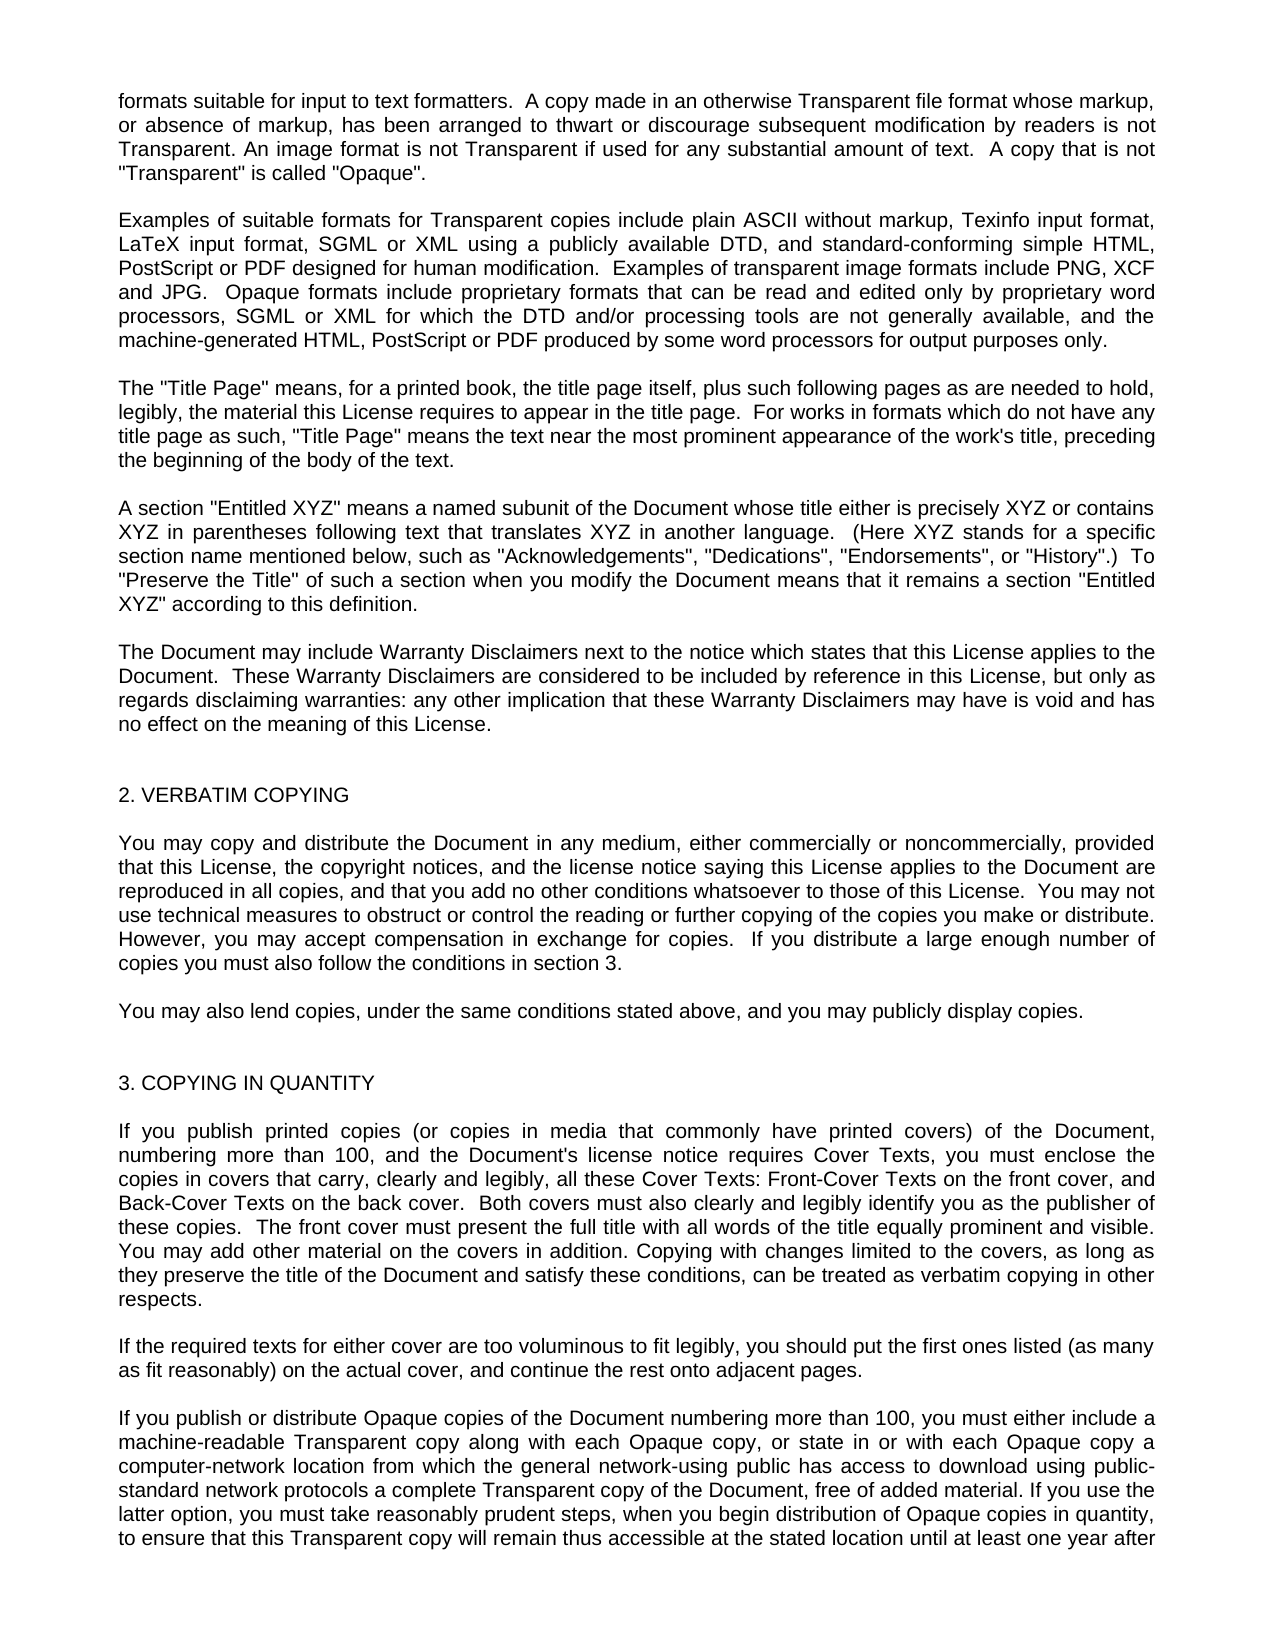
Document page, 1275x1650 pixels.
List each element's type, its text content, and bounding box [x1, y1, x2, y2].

text If you publish printed copies (or copies in media that commonly have printed covers) of the Document, numbering more than 100, and the Document's license notice requires Cover Texts, you must enclose the copies in covers that carry, clearly and legibly, all these Cover Texts: Front-Cover Texts on the front cover, and Back-Cover Texts on the back cover. Both covers must also clearly and legibly identify you as the publisher of these copies. The front cover must present the full title with all words of the title equally prominent and visible. You may add other material on the covers in addition. Copying with changes limited to the covers, as long as they preserve the title of the Document and satisfy these conditions, can be treated as verbatim copying in other respects. [118, 1119, 1157, 1310]
text 2. VERBATIM COPYING [118, 783, 1157, 807]
text 3. COPYING IN QUANTITY [118, 1071, 1157, 1095]
text If the required texts for either cover are too voluminous to fit legibly, you should put the first ones listed (as many as fit reasonably) on the actual cover, and continue the rest onto adjacent pages. [118, 1334, 1157, 1382]
text If you publish or distribute Opaque copies of the Document numbering more than 100, you must either include a machine-readable Transparent copy along with each Opaque copy, or state in or with each Opaque copy a computer-network location from which the general network-using public has access to download using public-standard network protocols a complete Transparent copy of the Document, free of added material. If you use the latter option, you must take reasonably prudent steps, when you begin distribution of Opaque copies in quantity, to ensure that this Transparent copy will remain thus accessible at the stated location until at least one year after [118, 1406, 1157, 1550]
text The Document may include Warranty Disclaimers next to the notice which states that this License applies to the Document. These Warranty Disclaimers are considered to be included by reference in this License, but only as regards disclaiming warranties: any other implication that these Warranty Disclaimers may have is void and has no effect on the meaning of this License. [118, 639, 1157, 735]
text You may copy and distribute the Document in any medium, either commercially or noncommercially, provided that this License, the copyright notices, and the license notice saying this License applies to the Document are reproduced in all copies, and that you add no other conditions whatsoever to those of this License. You may not use technical measures to obstruct or control the reading or further copying of the copies you make or distribute. However, you may accept compensation in exchange for copies. If you distribute a large enough number of copies you must also follow the conditions in section 3. [118, 831, 1157, 975]
text The "Title Page" means, for a printed book, the title page itself, plus such following pages as are needed to hold, legibly, the material this License requires to appear in the title page. For works in formats which do not have any title page as such, "Title Page" means the text near the most prominent appearance of the work's title, preceding the beginning of the body of the text. [118, 376, 1157, 472]
text You may also lend copies, under the same conditions stated above, and you may publicly display copies. [118, 999, 1157, 1023]
text formats suitable for input to text formatters. A copy made in an otherwise Transparent file format whose markup, or absence of markup, has been arranged to thwart or discourage subsequent modification by readers is not Transparent. An image format is not Transparent if used for any substantial amount of text. A copy that is not "Transparent" is called "Opaque". [118, 88, 1157, 184]
text A section "Entitled XYZ" means a named subunit of the Document whose title either is precisely XYZ or contains XYZ in parentheses following text that translates XYZ in another language. (Here XYZ stands for a specific section name mentioned below, such as "Acknowledgements", "Dedications", "Endorsements", or "History".) To "Preserve the Title" of such a section when you modify the Document means that it remains a section "Entitled XYZ" according to this definition. [118, 496, 1157, 616]
text Examples of suitable formats for Transparent copies include plain ASCII without markup, Texinfo input format, LaTeX input format, SGML or XML using a publicly available DTD, and standard-conforming simple HTML, PostScript or PDF designed for human modification. Examples of transparent image formats include PNG, XCF and JPG. Opaque formats include proprietary formats that can be read and edited only by proprietary word processors, SGML or XML for which the DTD and/or processing tools are not generally available, and the machine-generated HTML, PostScript or PDF produced by some word processors for output purposes only. [118, 208, 1157, 352]
